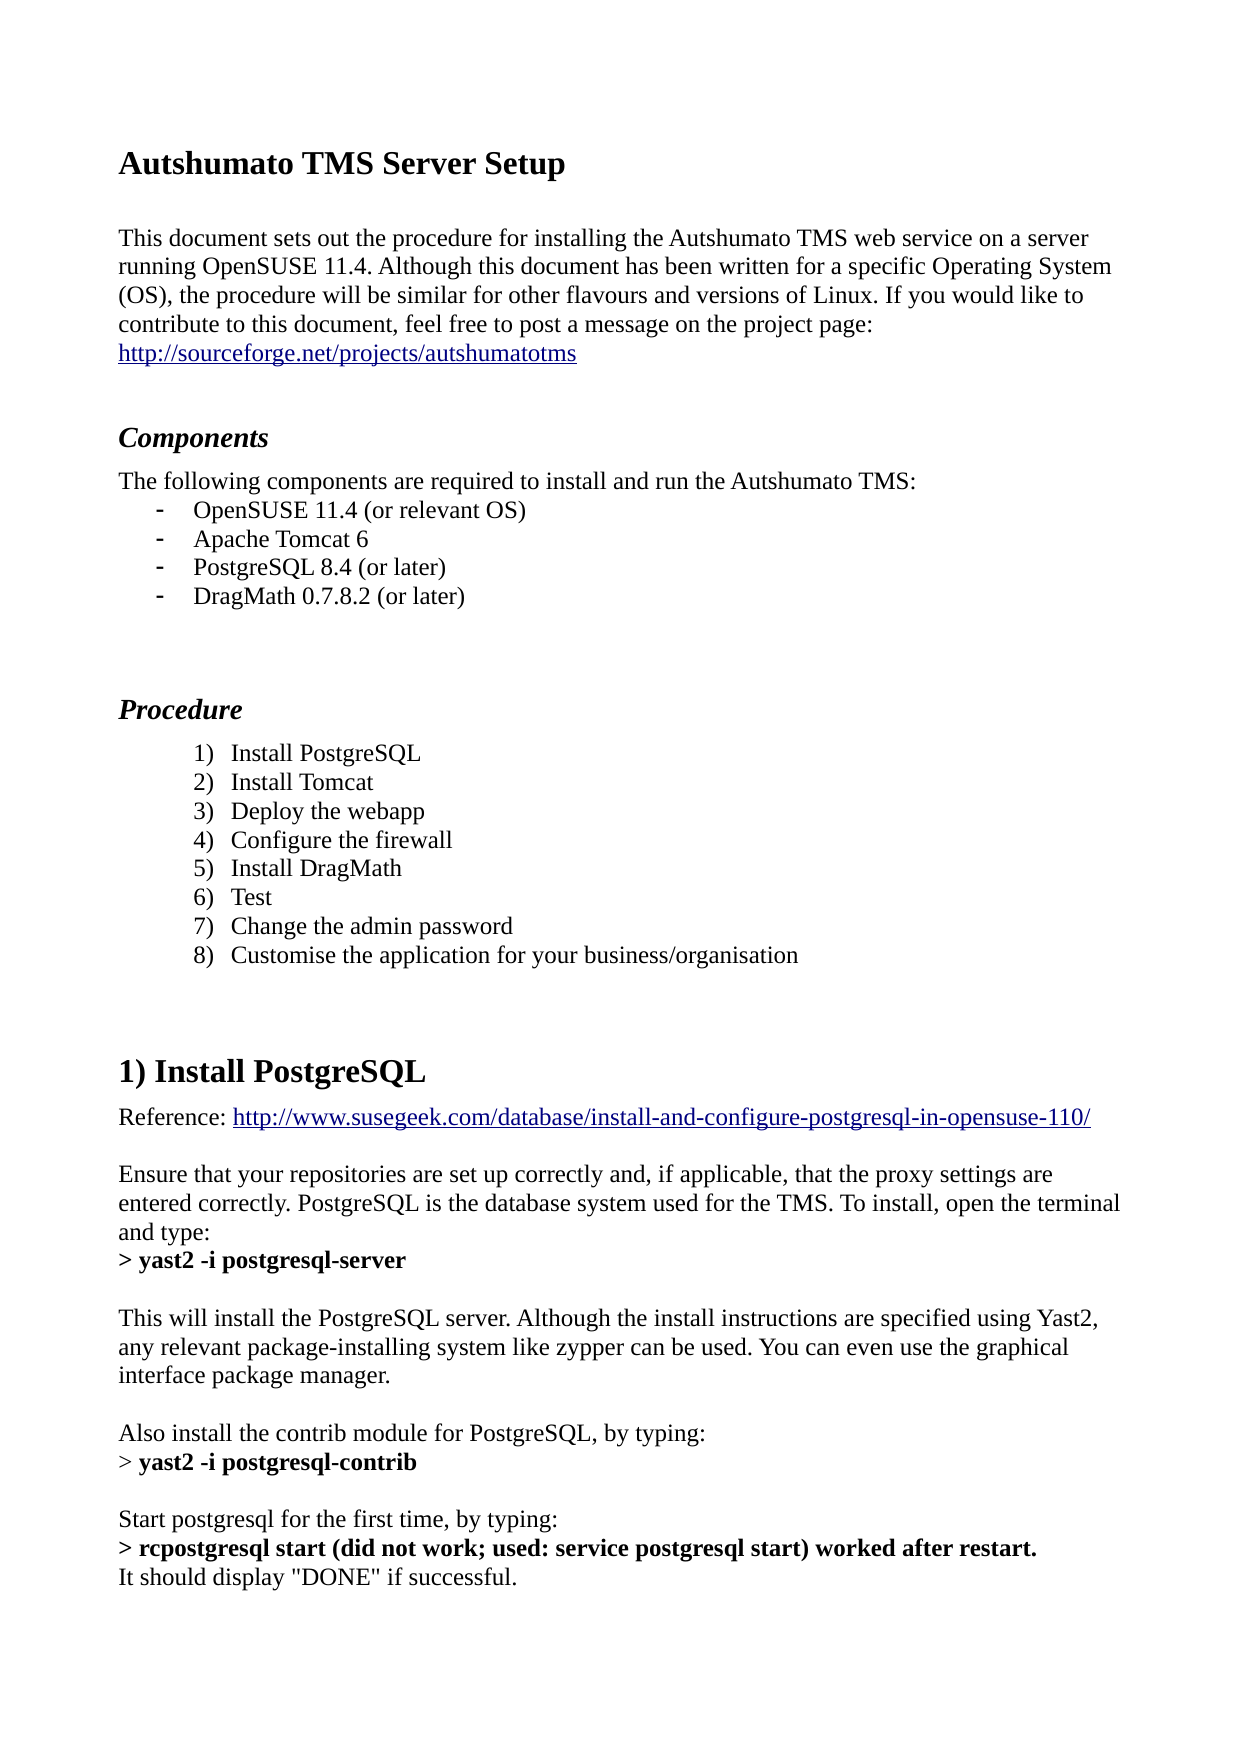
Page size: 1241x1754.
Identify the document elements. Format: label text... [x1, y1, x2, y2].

list Install Tomcat [193, 767, 1122, 796]
text Reference: http://www.susegeek.com/database/install-and-configure-postgresql-in-opensuse-110/ [118, 1102, 1122, 1131]
text > yast2 -i postgresql-server [118, 1246, 1122, 1274]
subtitle Components [118, 420, 1122, 454]
text This will install the PostgreSQL server. Although the install instructions are specified using Yast2, any relevant package-installing system like zypper can be used. You can even use the graphical interface package manager. [118, 1303, 1122, 1389]
list Install DragMath [193, 853, 1122, 882]
text > rcpostgresql start (did not work; used: service postgresql start) worked after restart. [118, 1533, 1122, 1562]
list DragMath 0.7.8.2 (or later) [156, 581, 1122, 610]
list Apache Tomcat 6 [156, 524, 1122, 552]
subtitle Procedure [118, 692, 1122, 726]
text > yast2 -i postgresql-contrib [118, 1447, 1122, 1476]
subtitle Autshumato TMS Server Setup [118, 143, 1122, 181]
list Change the admin password [193, 911, 1122, 940]
text Also install the contrib module for PostgreSQL, by typing: [118, 1418, 1122, 1447]
text The following components are required to install and run the Autshumato TMS: [118, 466, 1122, 495]
list OpenSUSE 11.4 (or relevant OS) [156, 495, 1122, 524]
list PostgreSQL 8.4 (or later) [156, 552, 1122, 581]
list Customise the application for your business/organisation [193, 940, 1122, 968]
text Ensure that your repositories are set up correctly and, if applicable, that the proxy settings are entered correctly. PostgreSQL is the database system used for the TMS. To install, open the terminal and type: [118, 1159, 1122, 1246]
list Deploy the webapp [193, 796, 1122, 825]
list Install PostgreSQL [193, 738, 1122, 767]
text It should display "DONE" if successful. [118, 1562, 1122, 1591]
list Configure the firewall [193, 825, 1122, 853]
subtitle 1) Install PostgreSQL [118, 1051, 1122, 1089]
text Start postgresql for the first time, by typing: [118, 1504, 1122, 1533]
text This document sets out the procedure for installing the Autshumato TMS web service on a server running OpenSUSE 11.4. Although this document has been written for a specific Operating System (OS), the procedure will be similar for other flavours and versions of Linux. If you would like to contribute to this document, feel free to post a message on the project page: http://sourceforge.net/projects/autshumatotms [118, 223, 1122, 366]
list Test [193, 882, 1122, 911]
